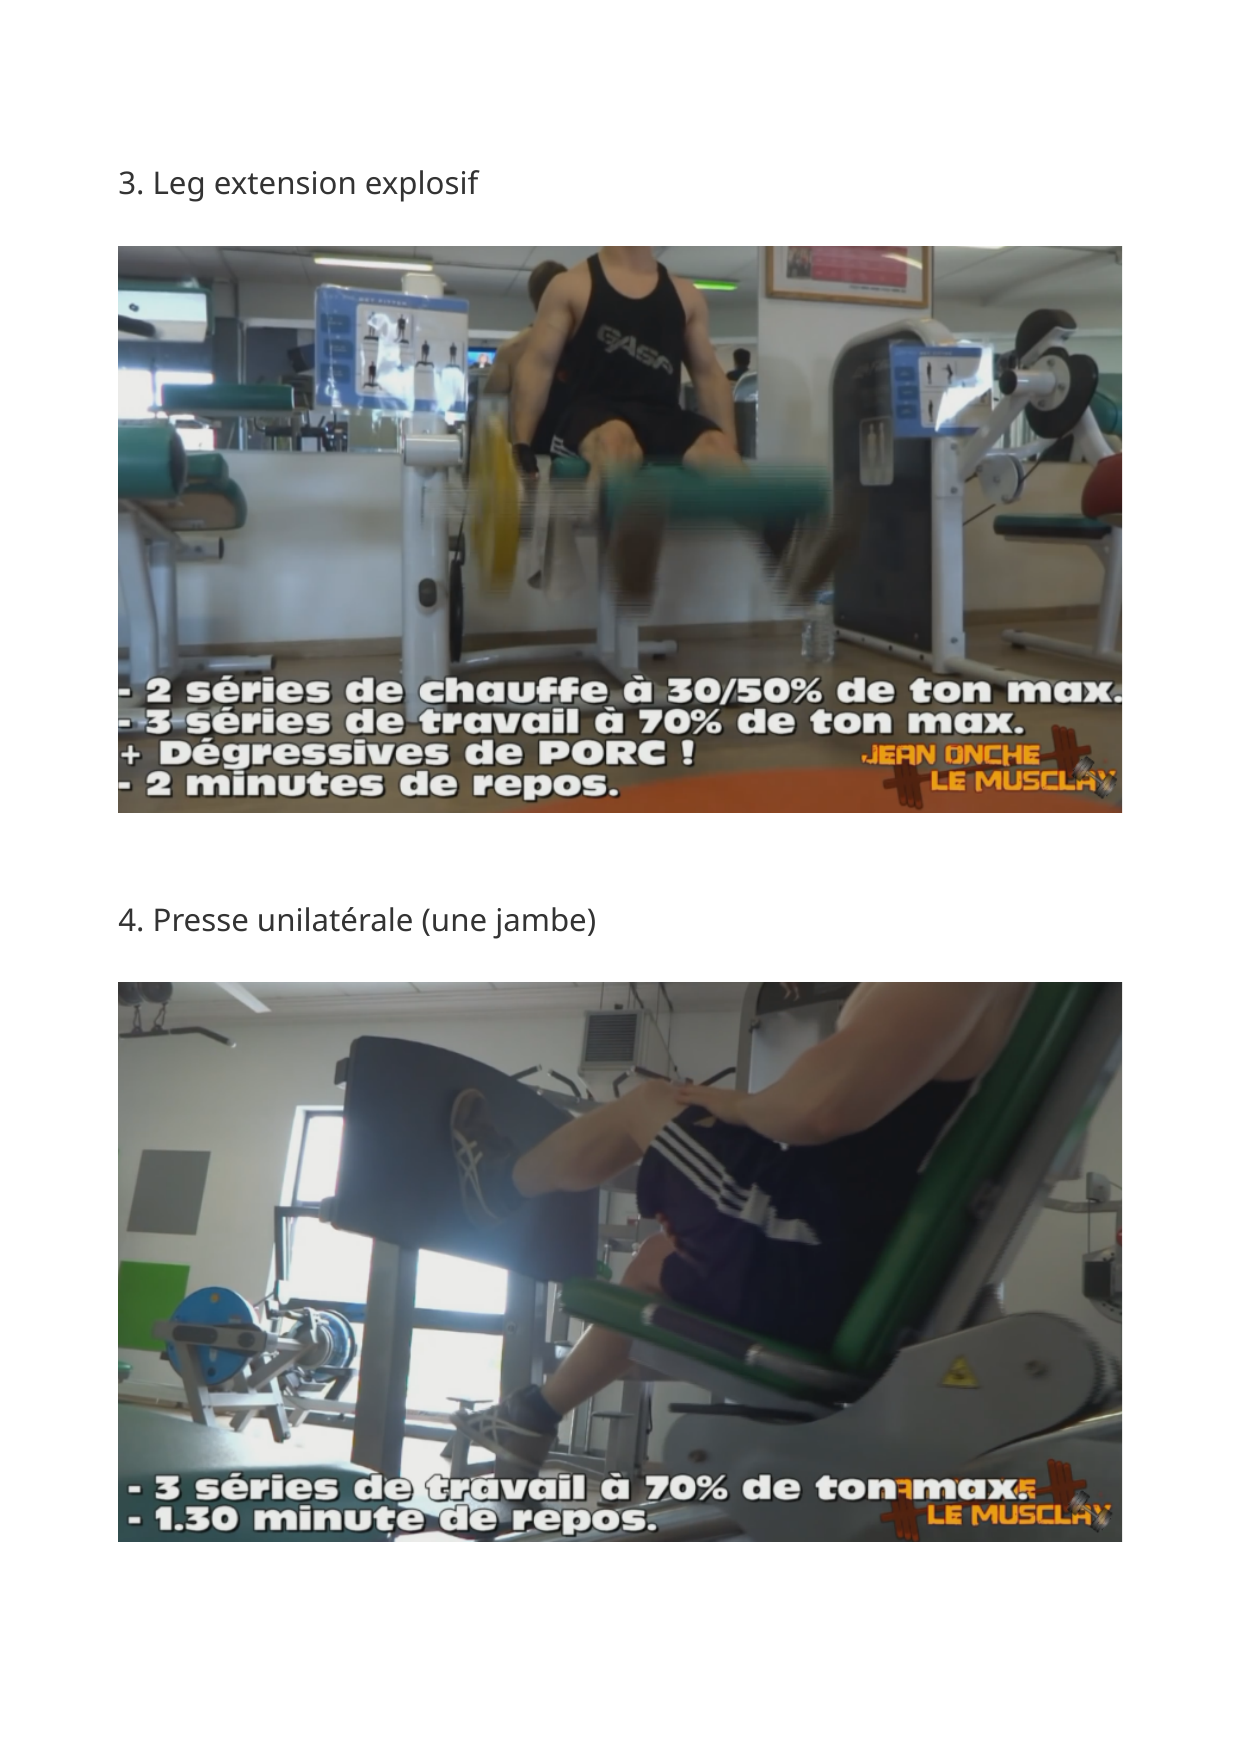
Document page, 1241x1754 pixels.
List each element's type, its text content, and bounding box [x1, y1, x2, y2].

picture [118, 246, 1123, 813]
text 3. Leg extension explosif [118, 161, 1122, 203]
picture [118, 982, 1123, 1542]
text 4. Presse unilatérale (une jambe) [118, 897, 1122, 940]
